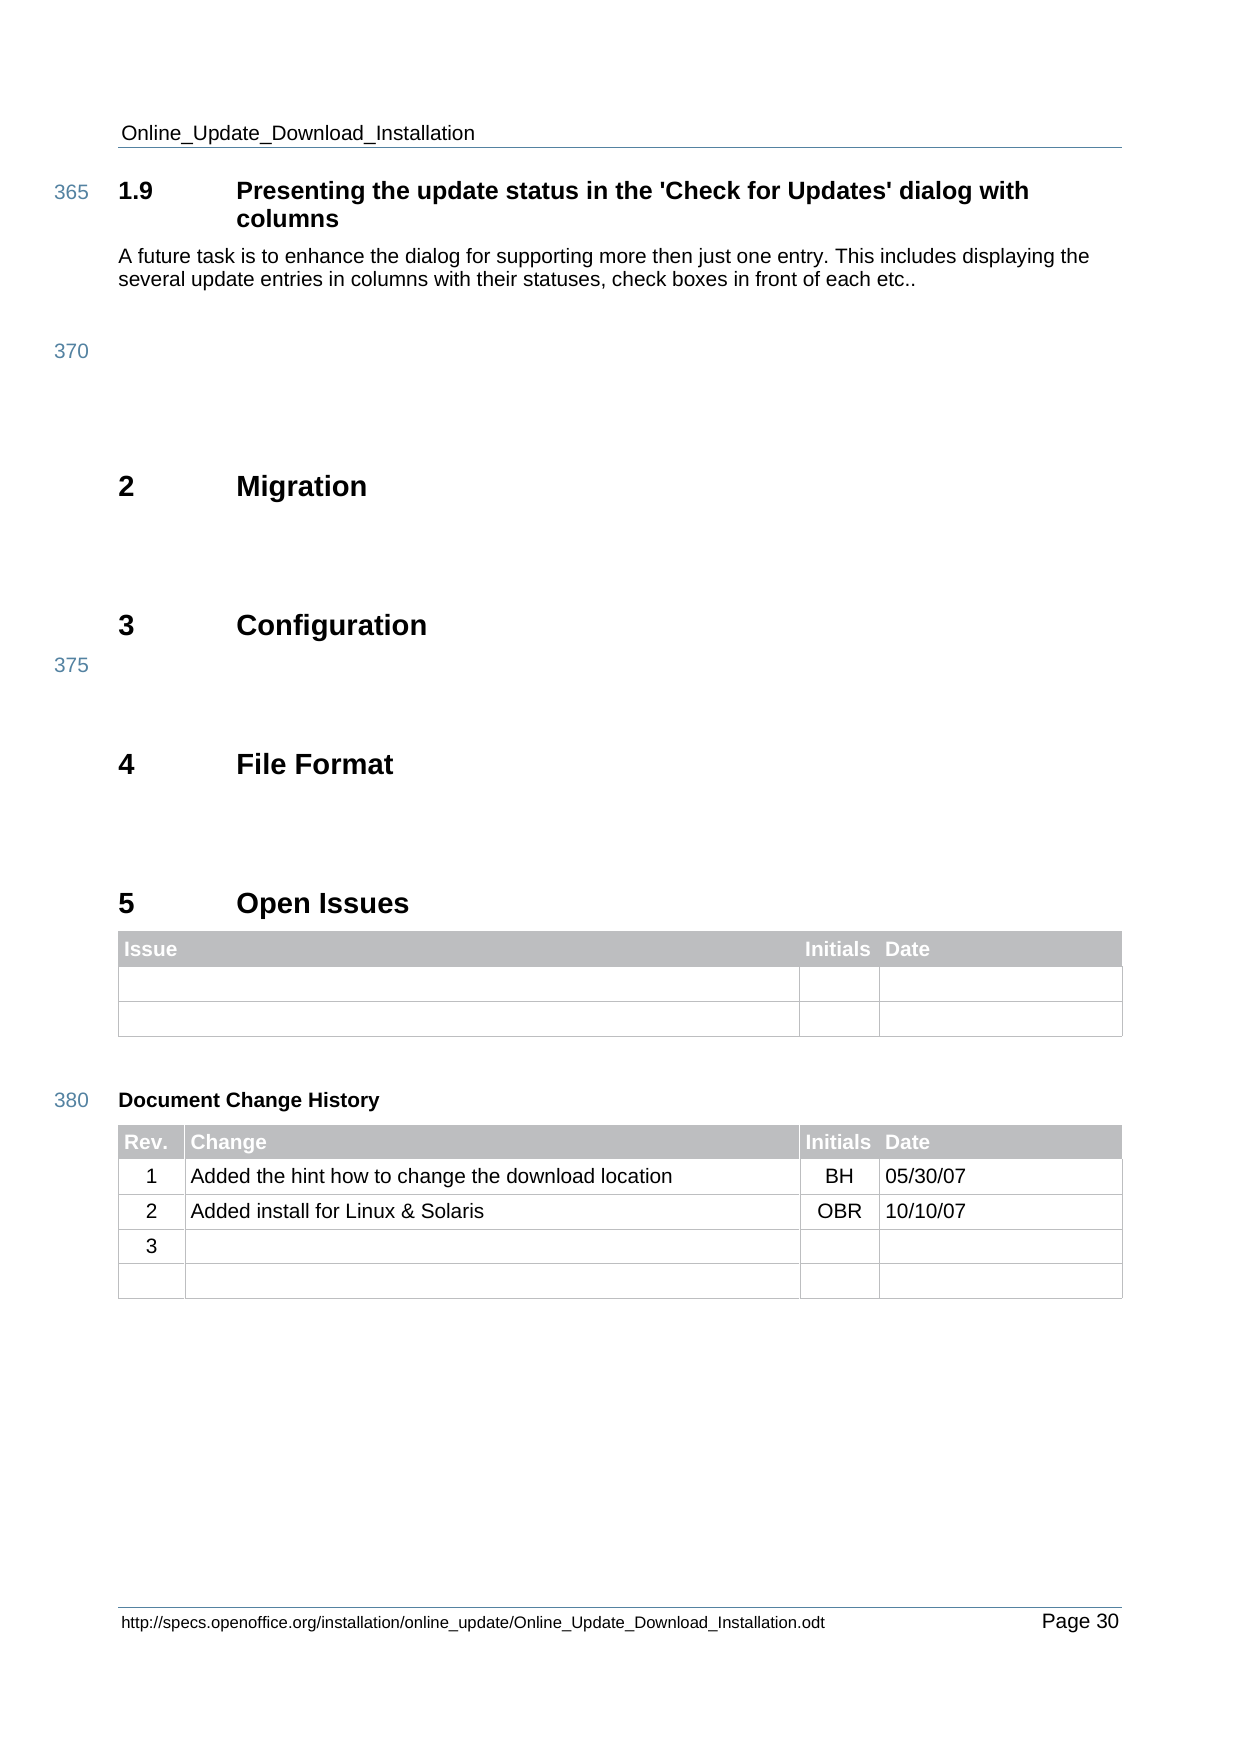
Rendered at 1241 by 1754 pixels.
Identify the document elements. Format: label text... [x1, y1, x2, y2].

table_cell 2 [119, 1195, 184, 1229]
subtitle Open Issues [118, 887, 1122, 920]
table_header Initials [799, 931, 879, 966]
table_cell Added install for Linux & Solaris [186, 1195, 799, 1229]
table_cell <...> [119, 1002, 799, 1036]
table_cell [800, 967, 879, 1001]
table_header Issue [118, 931, 799, 966]
table_cell <...> [119, 1264, 184, 1298]
table_cell 10/10/07 [880, 1195, 1122, 1229]
table_cell OBR [801, 1195, 879, 1229]
text <Start typing here ----- If this part is irrelevant state a reason for its absence!> [118, 792, 1122, 816]
table_cell Added the hint how to change the download location [186, 1159, 799, 1194]
subtitle Presenting the update status in the 'Check for Updates' dialog with columns [118, 177, 1122, 233]
table_cell [801, 1230, 879, 1263]
table_cell [186, 1230, 799, 1263]
table_cell [800, 1002, 879, 1036]
table_header Date [879, 1125, 1122, 1159]
table_cell 05/30/07 [880, 1159, 1122, 1194]
table_cell 3 [119, 1230, 184, 1263]
text <Start typing here ----- If this part is irrelevant state a reason for its absence!> [118, 514, 1122, 537]
table_header Initials [800, 1125, 879, 1159]
table_header Change [185, 1125, 799, 1159]
table_header Rev. [118, 1125, 184, 1159]
subtitle Migration [118, 469, 1122, 502]
table_cell BH [801, 1159, 879, 1194]
table_cell 1 [119, 1159, 184, 1194]
subtitle Document Change History [118, 1089, 1122, 1112]
subtitle File Format [118, 748, 1122, 781]
table_cell <Format: Dec 31, 2000> [880, 967, 1122, 1001]
text <Start typing here ----- If this part is irrelevant state a reason for its absence!> [118, 653, 1122, 676]
table_cell [880, 1002, 1122, 1036]
table_header Date [879, 931, 1122, 966]
table_cell <State Issue here, State “None”, if all issues are solved> [119, 967, 799, 1001]
table_cell [186, 1264, 799, 1298]
text A future task is to enhance the dialog for supporting more then just one entry. This includes displaying the several update entries in columns with their statuses, check boxes in front of each etc.. [118, 244, 1122, 291]
table_cell [880, 1230, 1122, 1263]
table_cell [801, 1264, 879, 1298]
table_cell [880, 1264, 1122, 1298]
subtitle Configuration [118, 609, 1122, 641]
